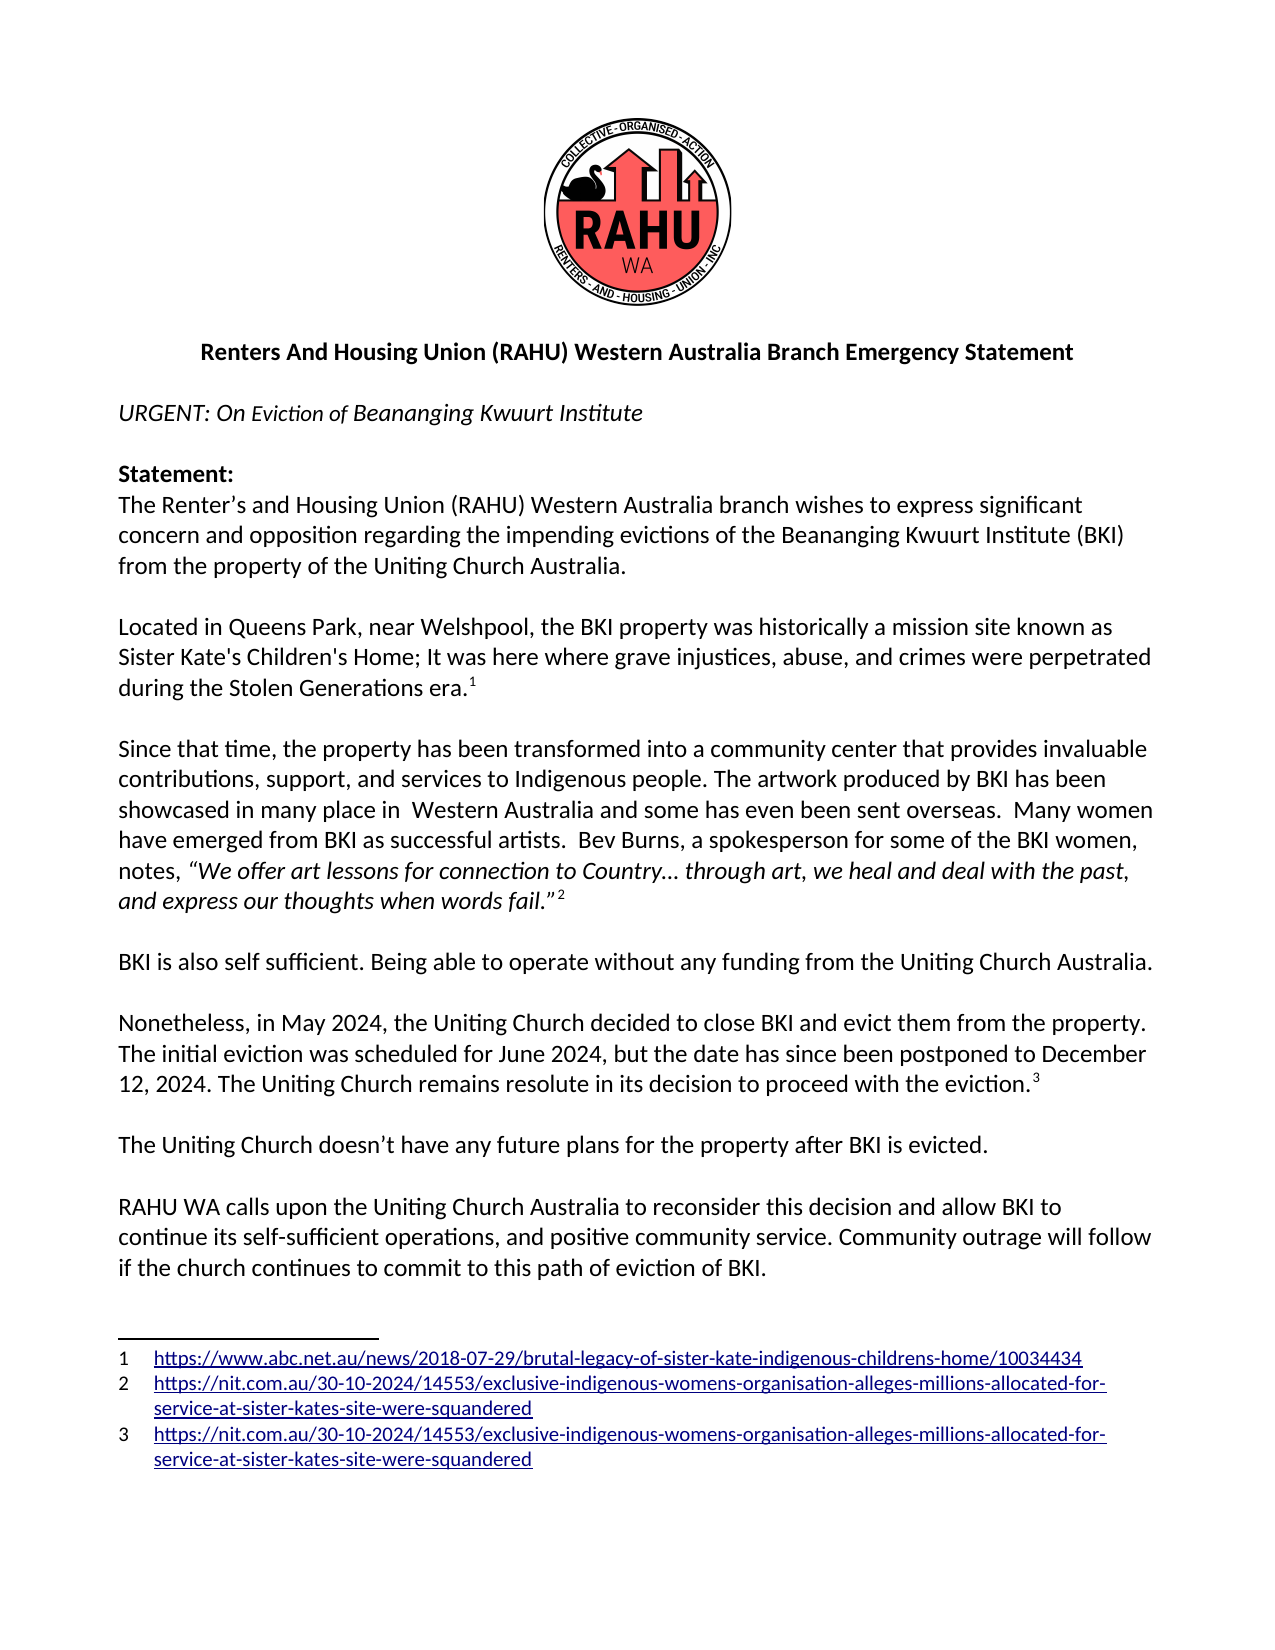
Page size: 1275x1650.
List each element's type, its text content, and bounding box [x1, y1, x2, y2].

text The Renter’s and Housing Union (RAHU) Western Australia branch wishes to express significant concern and opposition regarding the impending evictions of the Beananging Kwuurt Institute (BKI) from the property of the Uniting Church Australia. [118, 489, 1157, 580]
text Nonetheless, in May 2024, the Uniting Church decided to close BKI and evict them from the property. The initial eviction was scheduled for June 2024, but the date has since been postponed to December 12, 2024. The Uniting Church remains resolute in its decision to proceed with the eviction. [118, 1008, 1157, 1099]
text https://www.abc.net.au/news/2018-07-29/brutal-legacy-of-sister-kate-indigenous-childrens-home/10034434 [118, 1345, 1157, 1370]
text Since that time, the property has been transformed into a community center that provides invaluable contributions, support, and services to Indigenous people. The artwork produced by BKI has been showcased in many place in Western Australia and some has even been sent overseas. Many women have emerged from BKI as successful artists. Bev Burns, a spokesperson for some of the BKI women, notes, “We offer art lessons for connection to Country… through art, we heal and deal with the past, and express our thoughts when words fail.” [118, 733, 1157, 916]
text URGENT: On Eviction of Beananging Kwuurt Institute [118, 397, 1157, 428]
text Located in Queens Park, near Welshpool, the BKI property was historically a mission site known as Sister Kate's Children's Home; It was here where grave injustices, abuse, and crimes were perpetrated during the Stolen Generations era. [118, 611, 1157, 702]
text Statement: [118, 458, 1157, 489]
text RAHU WA calls upon the Uniting Church Australia to reconsider this decision and allow BKI to continue its self-sufficient operations, and positive community service. Community outrage will follow if the church continues to commit to this path of eviction of BKI. [118, 1191, 1157, 1282]
text https://nit.com.au/30-10-2024/14553/exclusive-indigenous-womens-organisation-alleges-millions-allocated-for-service-at-sister-kates-site-were-squandered [118, 1370, 1157, 1421]
text BKI is also self sufficient. Being able to operate without any funding from the Uniting Church Australia. [118, 947, 1157, 977]
text https://nit.com.au/30-10-2024/14553/exclusive-indigenous-womens-organisation-alleges-millions-allocated-for-service-at-sister-kates-site-were-squandered [118, 1421, 1157, 1472]
text The Uniting Church doesn’t have any future plans for the property after BKI is evicted. [118, 1130, 1157, 1160]
text Renters And Housing Union (RAHU) Western Australia Branch Emergency Statement [118, 336, 1157, 367]
picture [543, 118, 732, 306]
